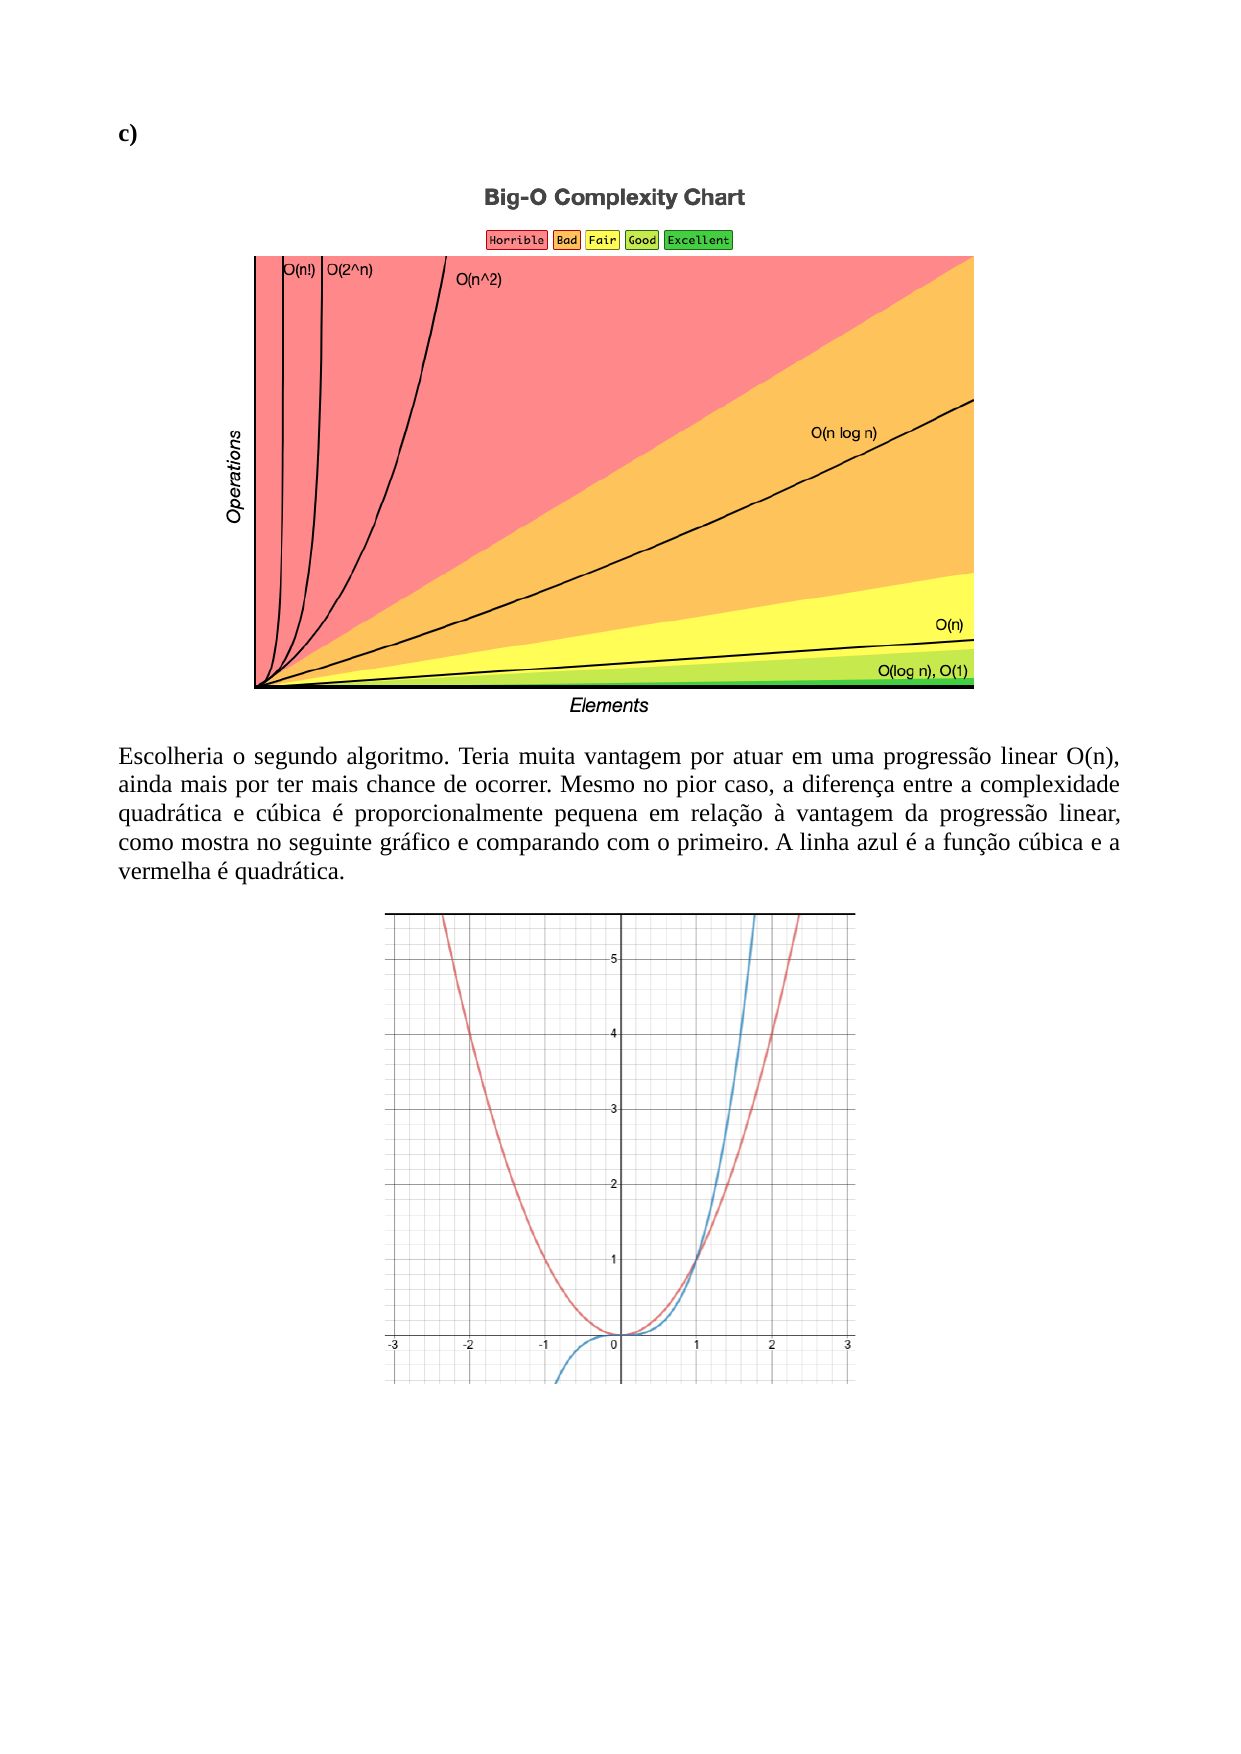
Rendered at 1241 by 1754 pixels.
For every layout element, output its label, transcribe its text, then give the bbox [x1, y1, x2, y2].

text Escolheria o segundo algoritmo. Teria muita vantagem por atuar em uma progressão linear O(n), ainda mais por ter mais chance de ocorrer. Mesmo no pior caso, a diferença entre a complexidade quadrática e cúbica é proporcionalmente pequena em relação à vantagem da progressão linear, como mostra no seguinte gráfico e comparando com o primeiro. A linha azul é a função cúbica e a vermelha é quadrática. [118, 741, 1122, 884]
picture [118, 146, 1123, 741]
text c) [118, 118, 1122, 146]
picture [384, 913, 856, 1384]
